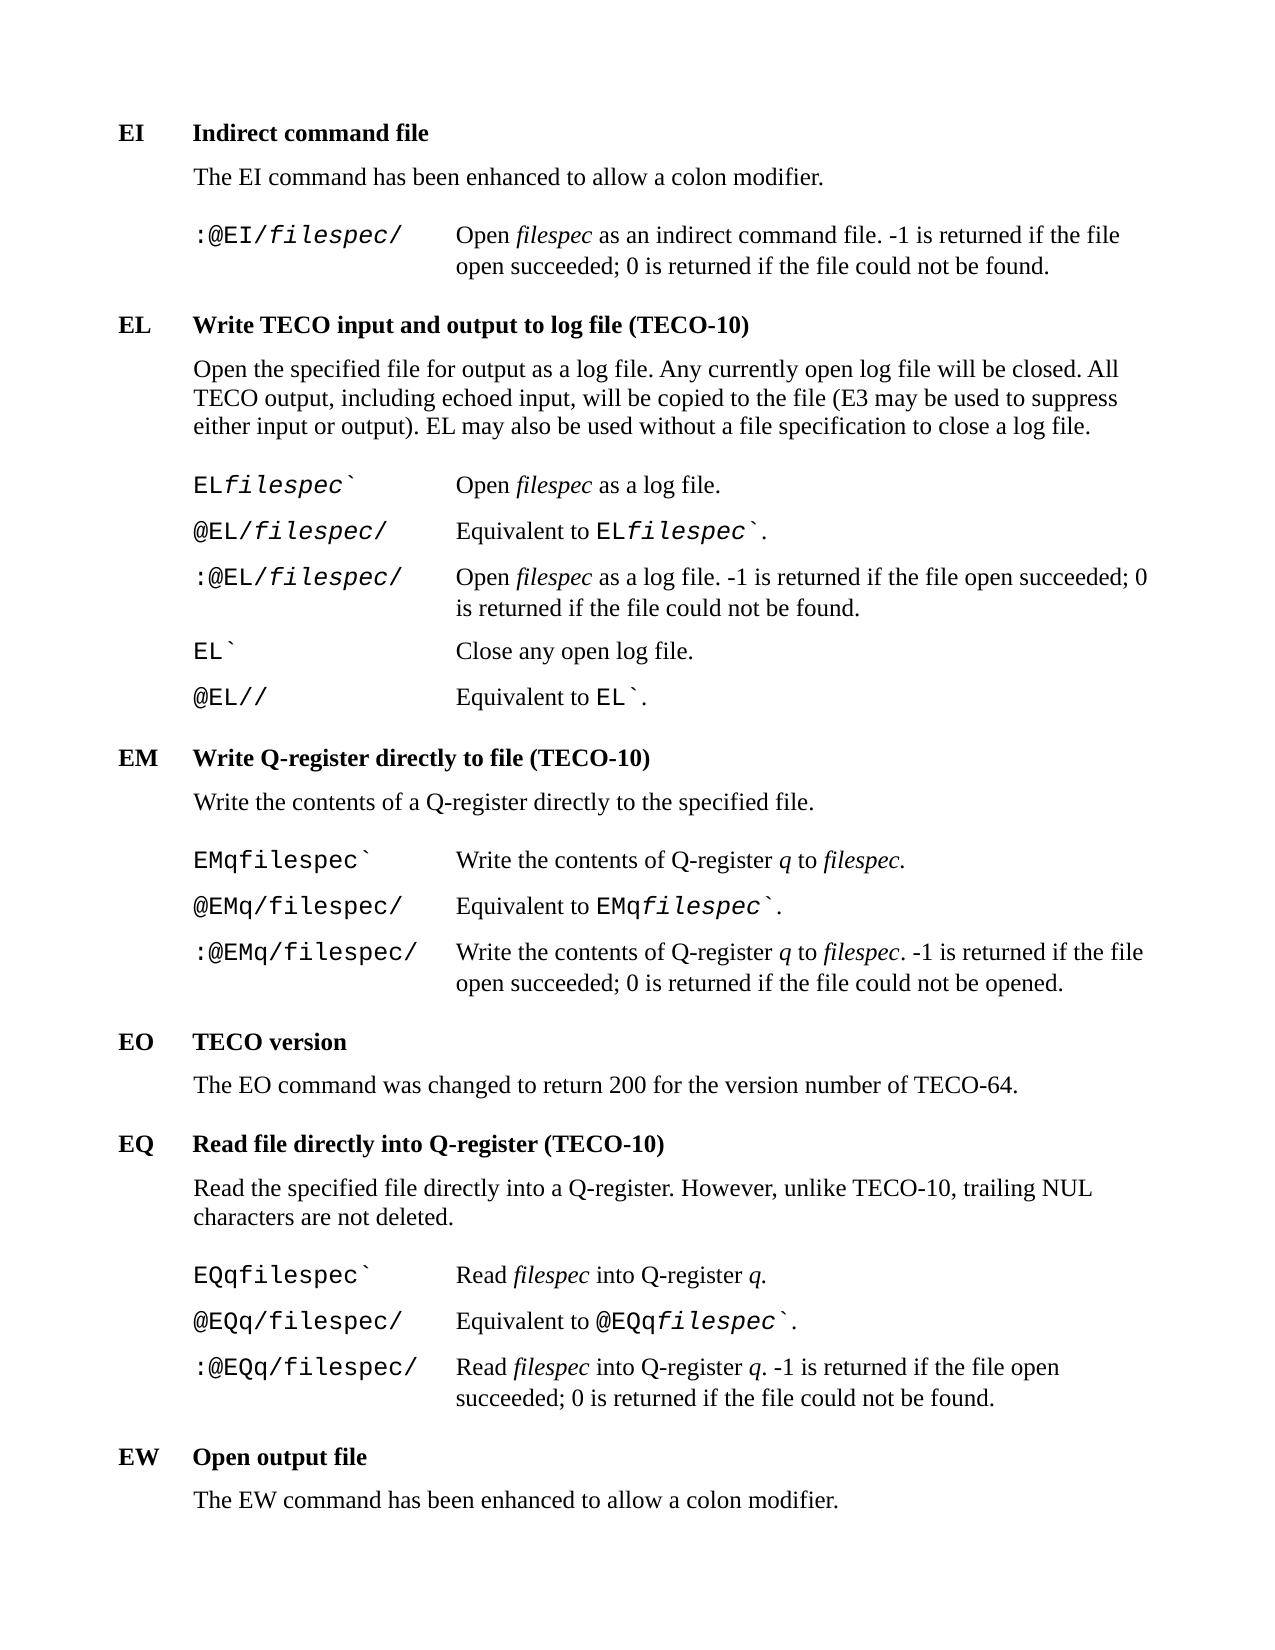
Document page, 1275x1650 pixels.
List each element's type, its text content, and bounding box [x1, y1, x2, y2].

text ELfilespec` Open filespec as a log file. [193, 470, 1157, 501]
text EW Open output file [118, 1442, 1157, 1471]
text Read the specified file directly into a Q-register. However, unlike TECO-10, trailing NUL characters are not deleted. [193, 1173, 1157, 1231]
text :@EQq/filespec/ Read filespec into Q-register q. -1 is returned if the file open succeeded; 0 is returned if the file could not be found. [193, 1352, 1157, 1412]
text @EMq/filespec/ Equivalent to EMqfilespec`. [193, 891, 1157, 922]
text EMqfilespec` Write the contents of Q-register q to filespec. [193, 846, 1157, 876]
text The EI command has been enhanced to allow a colon modifier. [193, 162, 1157, 191]
text EM Write Q-register directly to file (TECO-10) [118, 743, 1157, 772]
text EO TECO version [118, 1027, 1157, 1056]
text EQqfilespec` Read filespec into Q-register q. [193, 1261, 1157, 1291]
text The EW command has been enhanced to allow a colon modifier. [193, 1486, 1157, 1514]
text :@EL/filespec/ Open filespec as a log file. -1 is returned if the file open succeeded; 0 is returned if the file could not be found. [193, 562, 1157, 621]
text Open the specified file for output as a log file. Any currently open log file will be closed. All TECO output, including echoed input, will be copied to the file (E3 may be used to suppress either input or output). EL may also be used without a file specification to close a log file. [193, 354, 1157, 440]
text EL Write TECO input and output to log file (TECO-10) [118, 310, 1157, 339]
text @EL// Equivalent to EL`. [193, 682, 1157, 713]
text EQ Read file directly into Q-register (TECO-10) [118, 1129, 1157, 1158]
text Write the contents of a Q-register directly to the specified file. [193, 787, 1157, 816]
text EI Indirect command file [118, 118, 1157, 147]
text EL` Close any open log file. [193, 636, 1157, 667]
text @EL/filespec/ Equivalent to ELfilespec`. [193, 516, 1157, 547]
text :@EMq/filespec/ Write the contents of Q-register q to filespec. -1 is returned if the file open succeeded; 0 is returned if the file could not be opened. [193, 937, 1157, 997]
text The EO command was changed to return 200 for the version number of TECO-64. [193, 1071, 1157, 1099]
text @EQq/filespec/ Equivalent to @EQqfilespec`. [193, 1306, 1157, 1337]
text :@EI/filespec/ Open filespec as an indirect command file. -1 is returned if the file open succeeded; 0 is returned if the file could not be found. [193, 221, 1157, 280]
